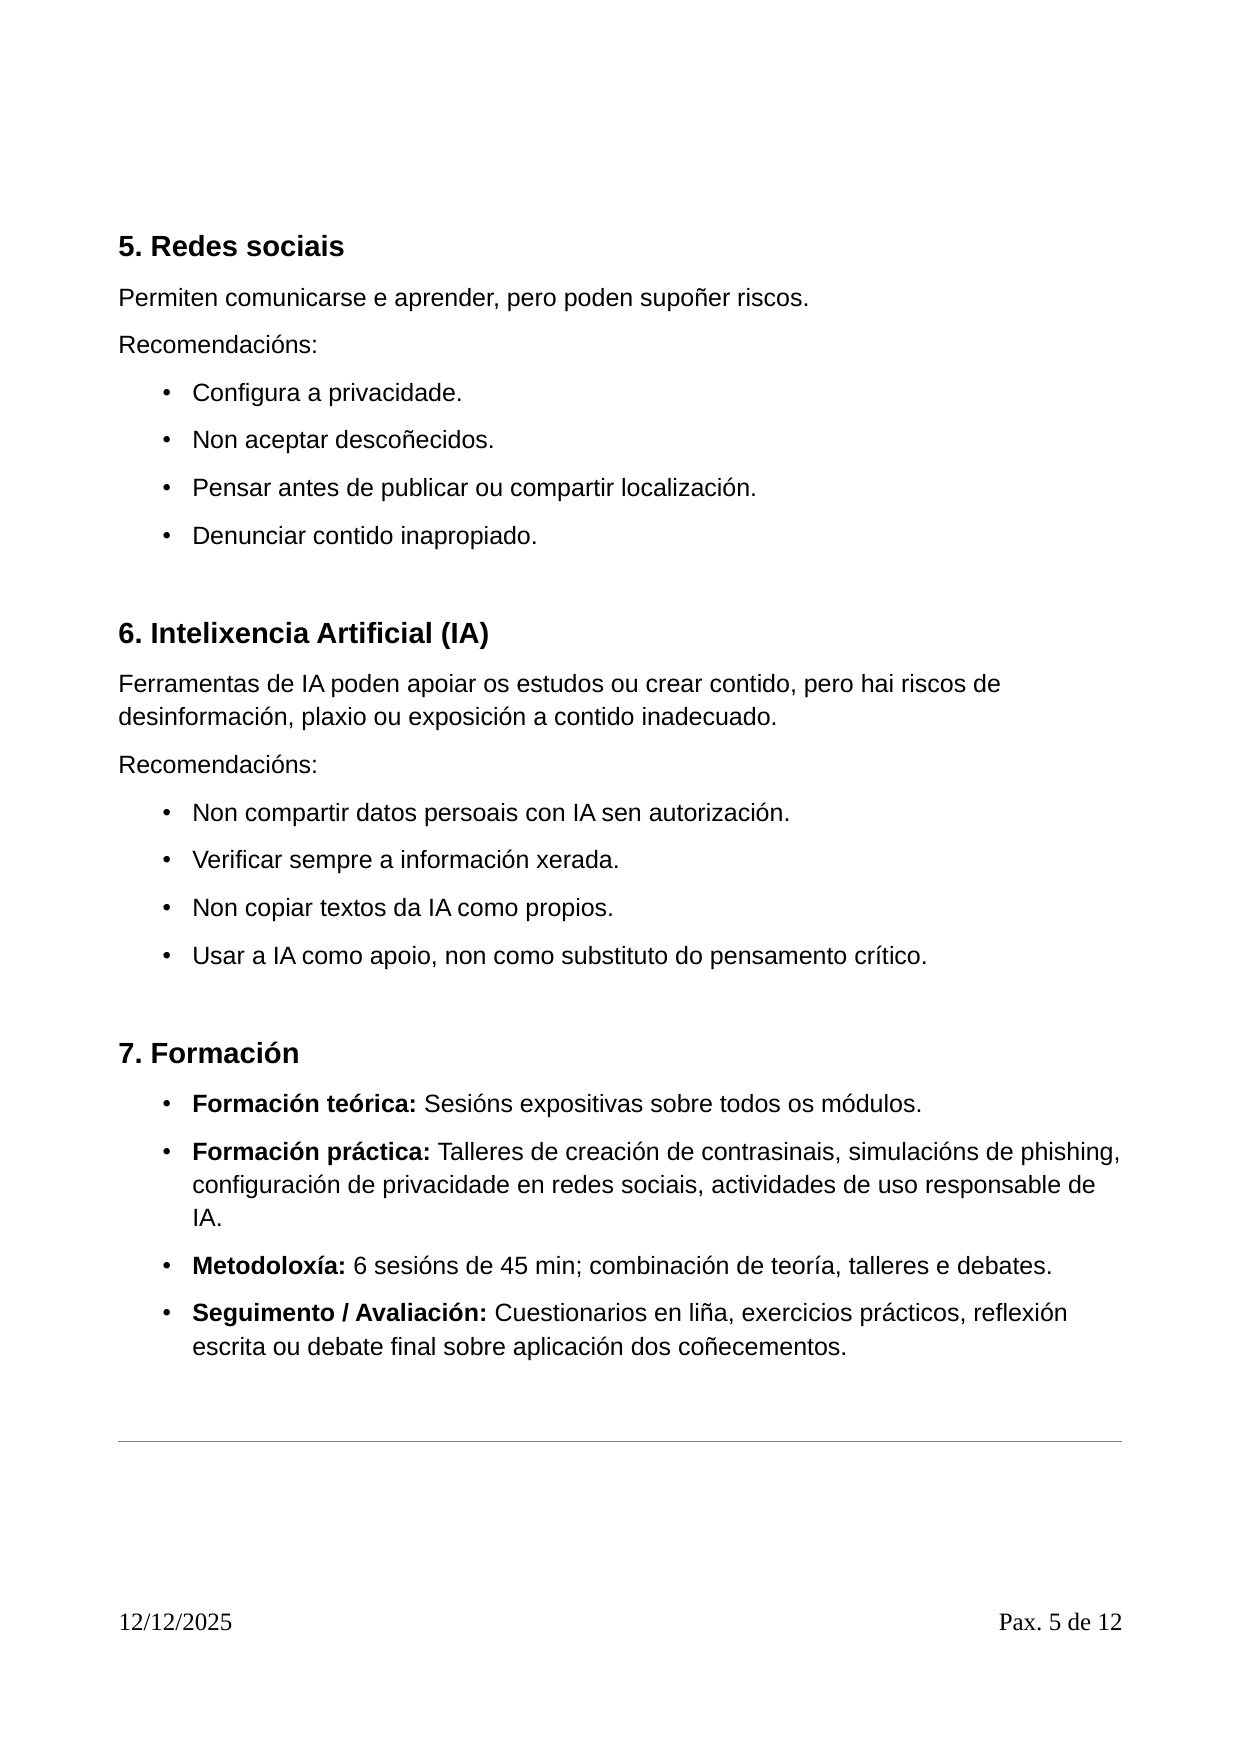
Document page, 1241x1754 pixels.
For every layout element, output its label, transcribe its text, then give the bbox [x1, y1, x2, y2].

list Configura a privacidade. [162, 378, 1122, 407]
list Non copiar textos da IA como propios. [162, 893, 1122, 922]
list Usar a IA como apoio, non como substituto do pensamento crítico. [162, 941, 1122, 969]
list Denunciar contido inapropiado. [162, 521, 1122, 550]
subtitle 6. Intelixencia Artificial (IA) [118, 616, 1122, 650]
list Non aceptar descoñecidos. [162, 426, 1122, 454]
list Seguimento / Avaliación: Cuestionarios en liña, exercicios prácticos, reflexión escrita ou debate final sobre aplicación dos coñecementos. [162, 1298, 1122, 1360]
subtitle 7. Formación [118, 1036, 1122, 1069]
list Formación práctica: Talleres de creación de contrasinais, simulacións de phishing, configuración de privacidade en redes sociais, actividades de uso responsable de IA. [162, 1137, 1122, 1232]
list Verificar sempre a información xerada. [162, 845, 1122, 874]
text Recomendacións: [118, 750, 1122, 779]
list Pensar antes de publicar ou compartir localización. [162, 473, 1122, 502]
list Metodoloxía: 6 sesións de 45 min; combinación de teoría, talleres e debates. [162, 1251, 1122, 1279]
list Formación teórica: Sesións expositivas sobre todos os módulos. [162, 1089, 1122, 1118]
text Ferramentas de IA poden apoiar os estudos ou crear contido, pero hai riscos de desinformación, plaxio ou exposición a contido inadecuado. [118, 669, 1122, 731]
subtitle 5. Redes sociais [118, 229, 1122, 263]
text Recomendacións: [118, 330, 1122, 359]
text Permiten comunicarse e aprender, pero poden supoñer riscos. [118, 283, 1122, 311]
list Non compartir datos persoais con IA sen autorización. [162, 798, 1122, 826]
